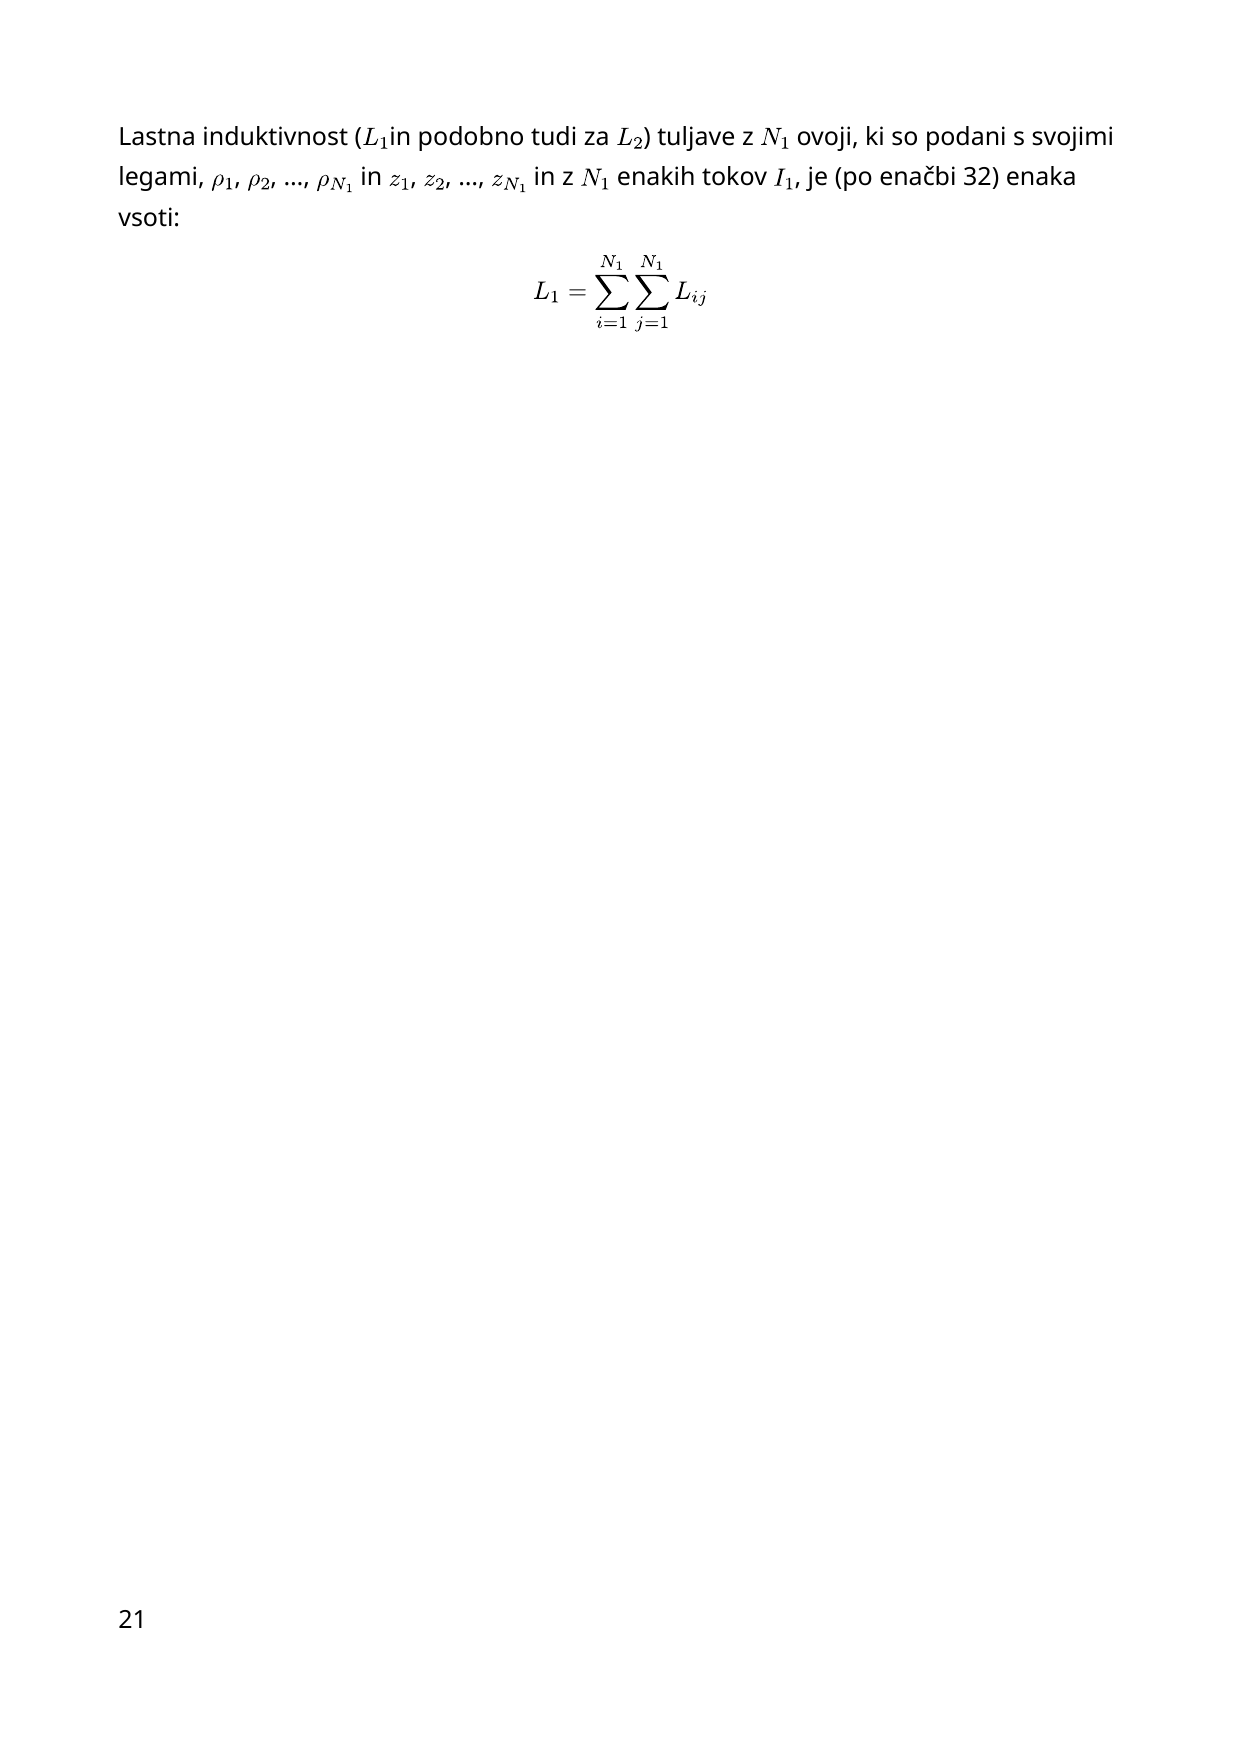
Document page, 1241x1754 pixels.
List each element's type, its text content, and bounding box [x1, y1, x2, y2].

text Lastna induktivnost (in podobno tudi za ) tuljave z ovoji, ki so podani s svojimi legami, , , …, in , , …, in z enakih tokov , je (po enačbi 32) enaka vsoti: [118, 118, 1122, 234]
